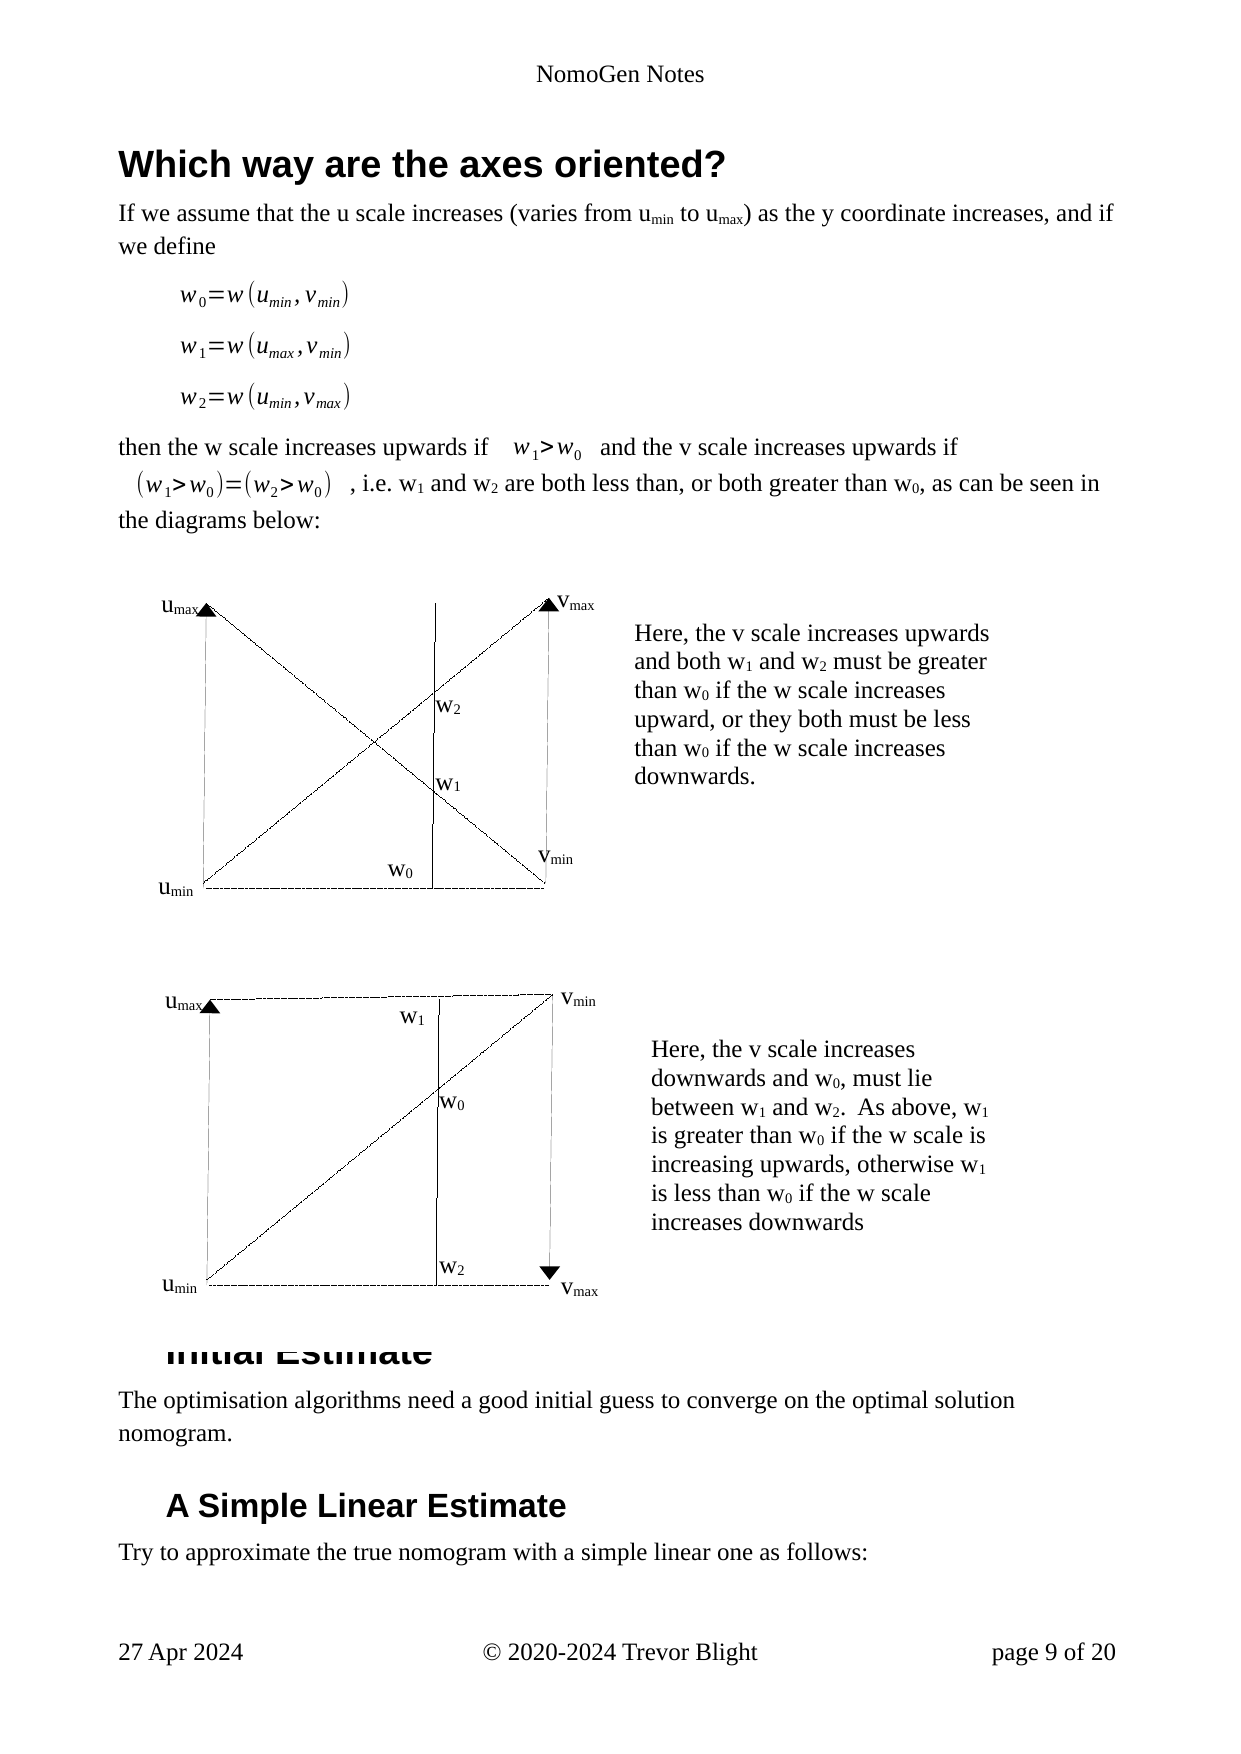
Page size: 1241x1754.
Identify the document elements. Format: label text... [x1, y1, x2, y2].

subtitle Which way are the axes oriented? [118, 142, 1122, 186]
text If we assume that the u scale increases (varies from umin to umax) as the y coordinate increases, and if we define [118, 198, 1122, 260]
subtitle A Simple Linear Estimate [118, 1486, 1122, 1525]
subtitle Initial Estimate [118, 1328, 1122, 1372]
text The optimisation algorithms need a good initial guess to converge on the optimal solution nomogram. [118, 1385, 1122, 1446]
text Try to approximate the true nomogram with a simple linear one as follows: [118, 1537, 1122, 1566]
text then the w scale increases upwards if and the v scale increases upwards if , i.e. w1 and w2 are both less than, or both greater than w0, as can be seen in the diagrams below: [118, 432, 1122, 534]
